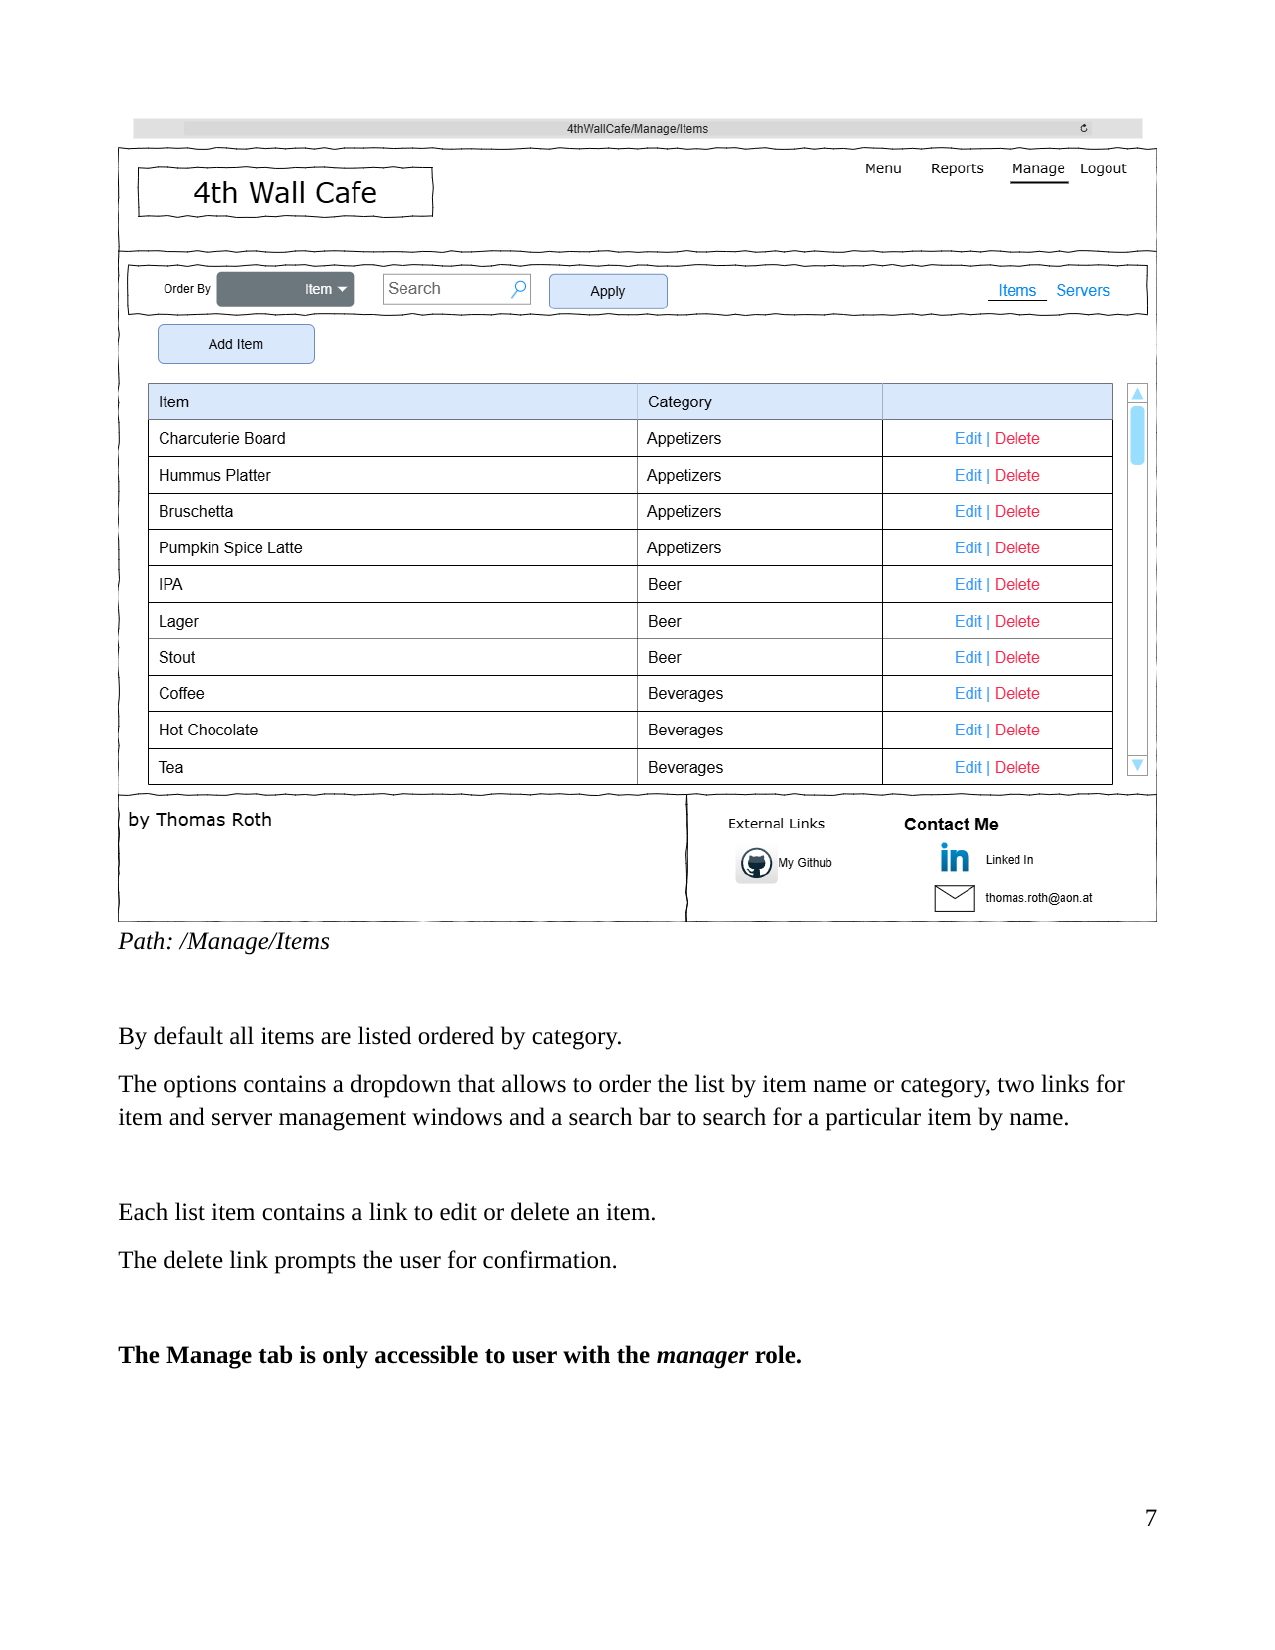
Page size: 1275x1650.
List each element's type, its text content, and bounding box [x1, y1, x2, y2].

picture [118, 118, 1157, 922]
text The delete link prompts the user for confirmation. [118, 1245, 1157, 1273]
text The Manage tab is only accessible to user with the manager role. [118, 1340, 1157, 1369]
text By default all items are listed ordered by category. [118, 1021, 1157, 1050]
text The options contains a dropdown that allows to order the list by item name or category, two links for item and server management windows and a search bar to search for a particular item by name. [118, 1069, 1157, 1131]
text Each list item contains a link to edit or delete an item. [118, 1197, 1157, 1226]
text Path: /Manage/Items [118, 922, 1157, 955]
